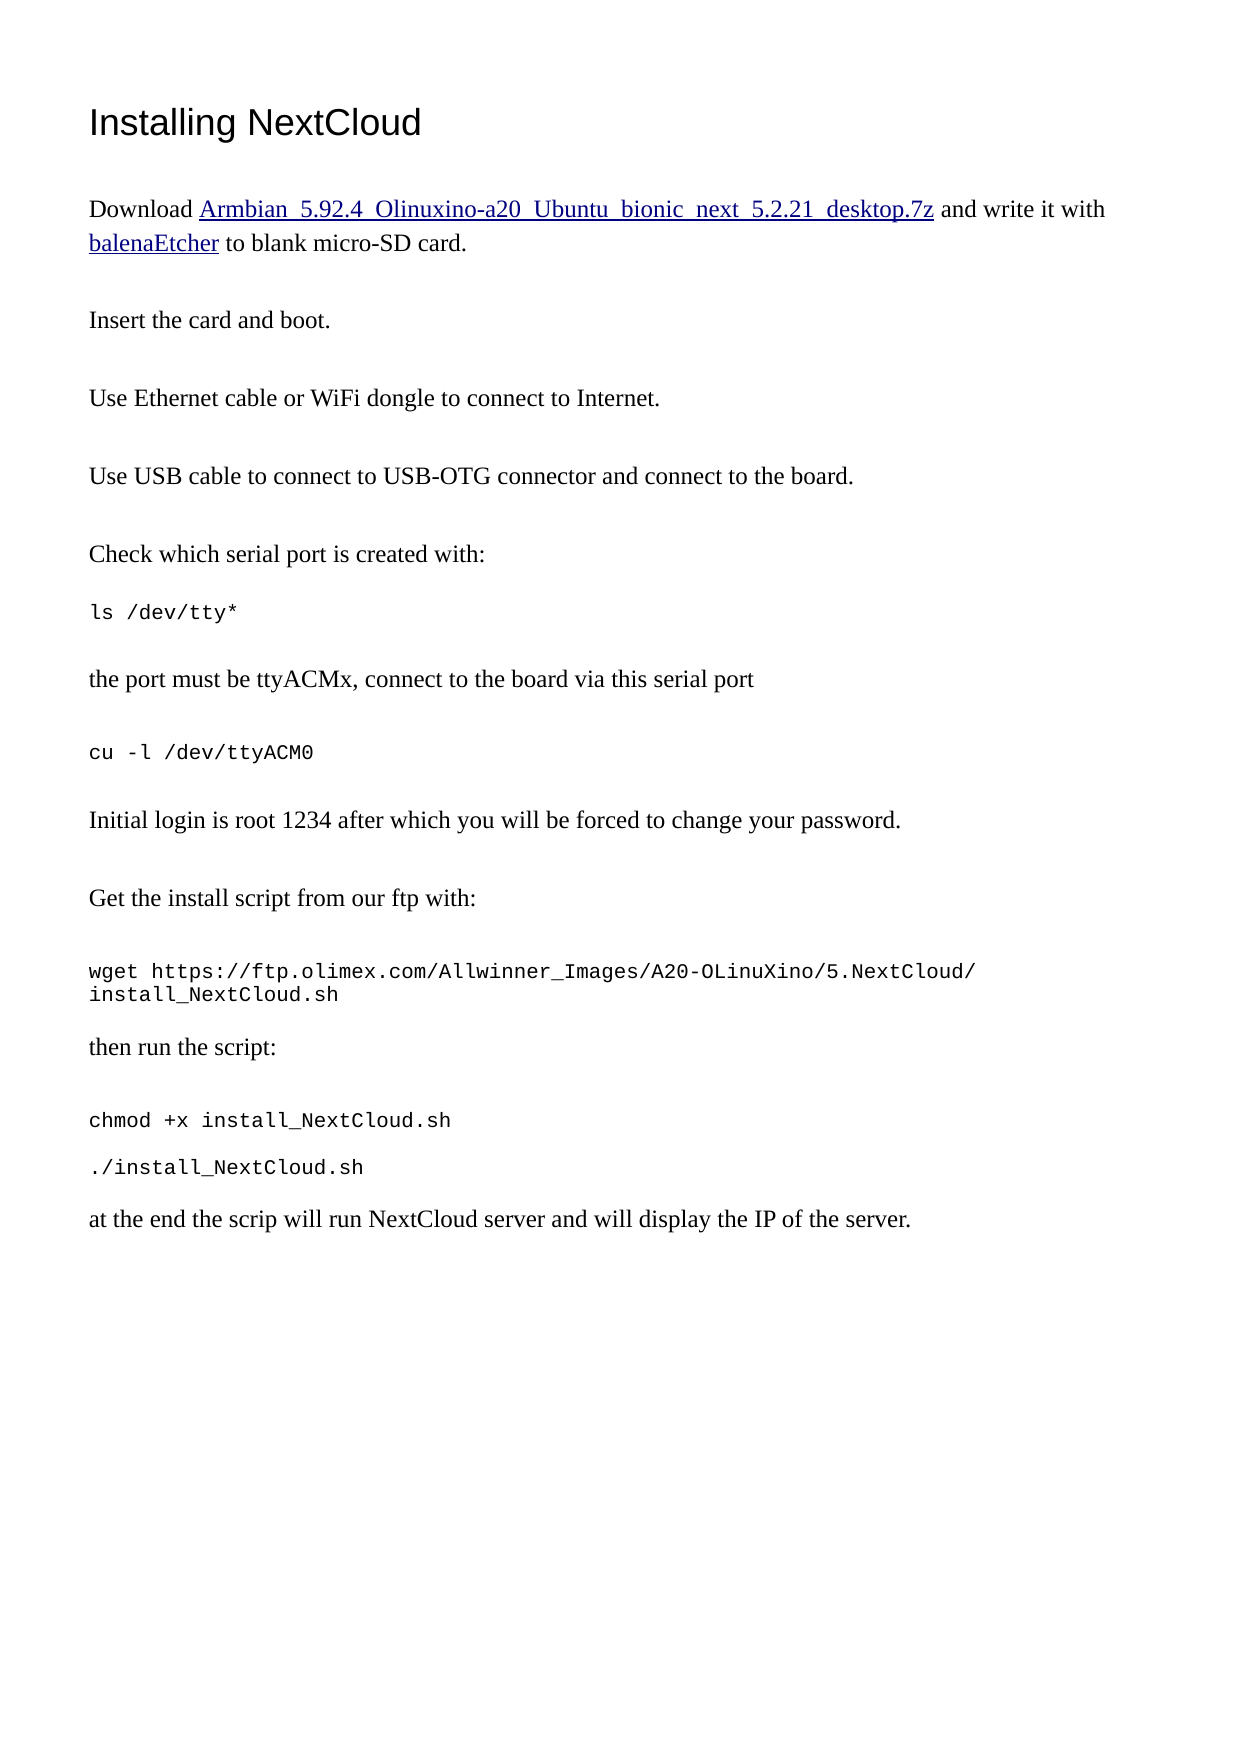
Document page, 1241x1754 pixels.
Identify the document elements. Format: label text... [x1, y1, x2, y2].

text at the end the scrip will run NextCloud server and will display the IP of the server. [88, 1204, 1152, 1233]
text Insert the card and boot. [88, 306, 1152, 334]
text cu -l /dev/ttyACM0 [88, 742, 1152, 766]
text Download Armbian_5.92.4_Olinuxino-a20_Ubuntu_bionic_next_5.2.21_desktop.7z and write it with balenaEtcher to blank micro-SD card. [88, 194, 1152, 256]
text Use Ethernet cable or WiFi dongle to connect to Internet. [88, 383, 1152, 412]
text ./install_NextCloud.sh [88, 1157, 1152, 1181]
text chmod +x install_NextCloud.sh [88, 1110, 1152, 1133]
text the port must be ttyACMx, connect to the board via this serial port [88, 664, 1152, 693]
subtitle Installing NextCloud [88, 100, 1152, 143]
text Use USB cable to connect to USB-OTG connector and connect to the board. [88, 461, 1152, 490]
text Initial login is root 1234 after which you will be forced to change your password. [88, 805, 1152, 834]
text wget https://ftp.olimex.com/Allwinner_Images/A20-OLinuXino/5.NextCloud/install_NextCloud.sh [88, 961, 1152, 1008]
text Get the install script from our ftp with: [88, 883, 1152, 912]
text then run the script: [88, 1032, 1152, 1061]
text Check which serial port is created with: [88, 539, 1152, 568]
text ls /dev/tty* [88, 602, 1152, 626]
